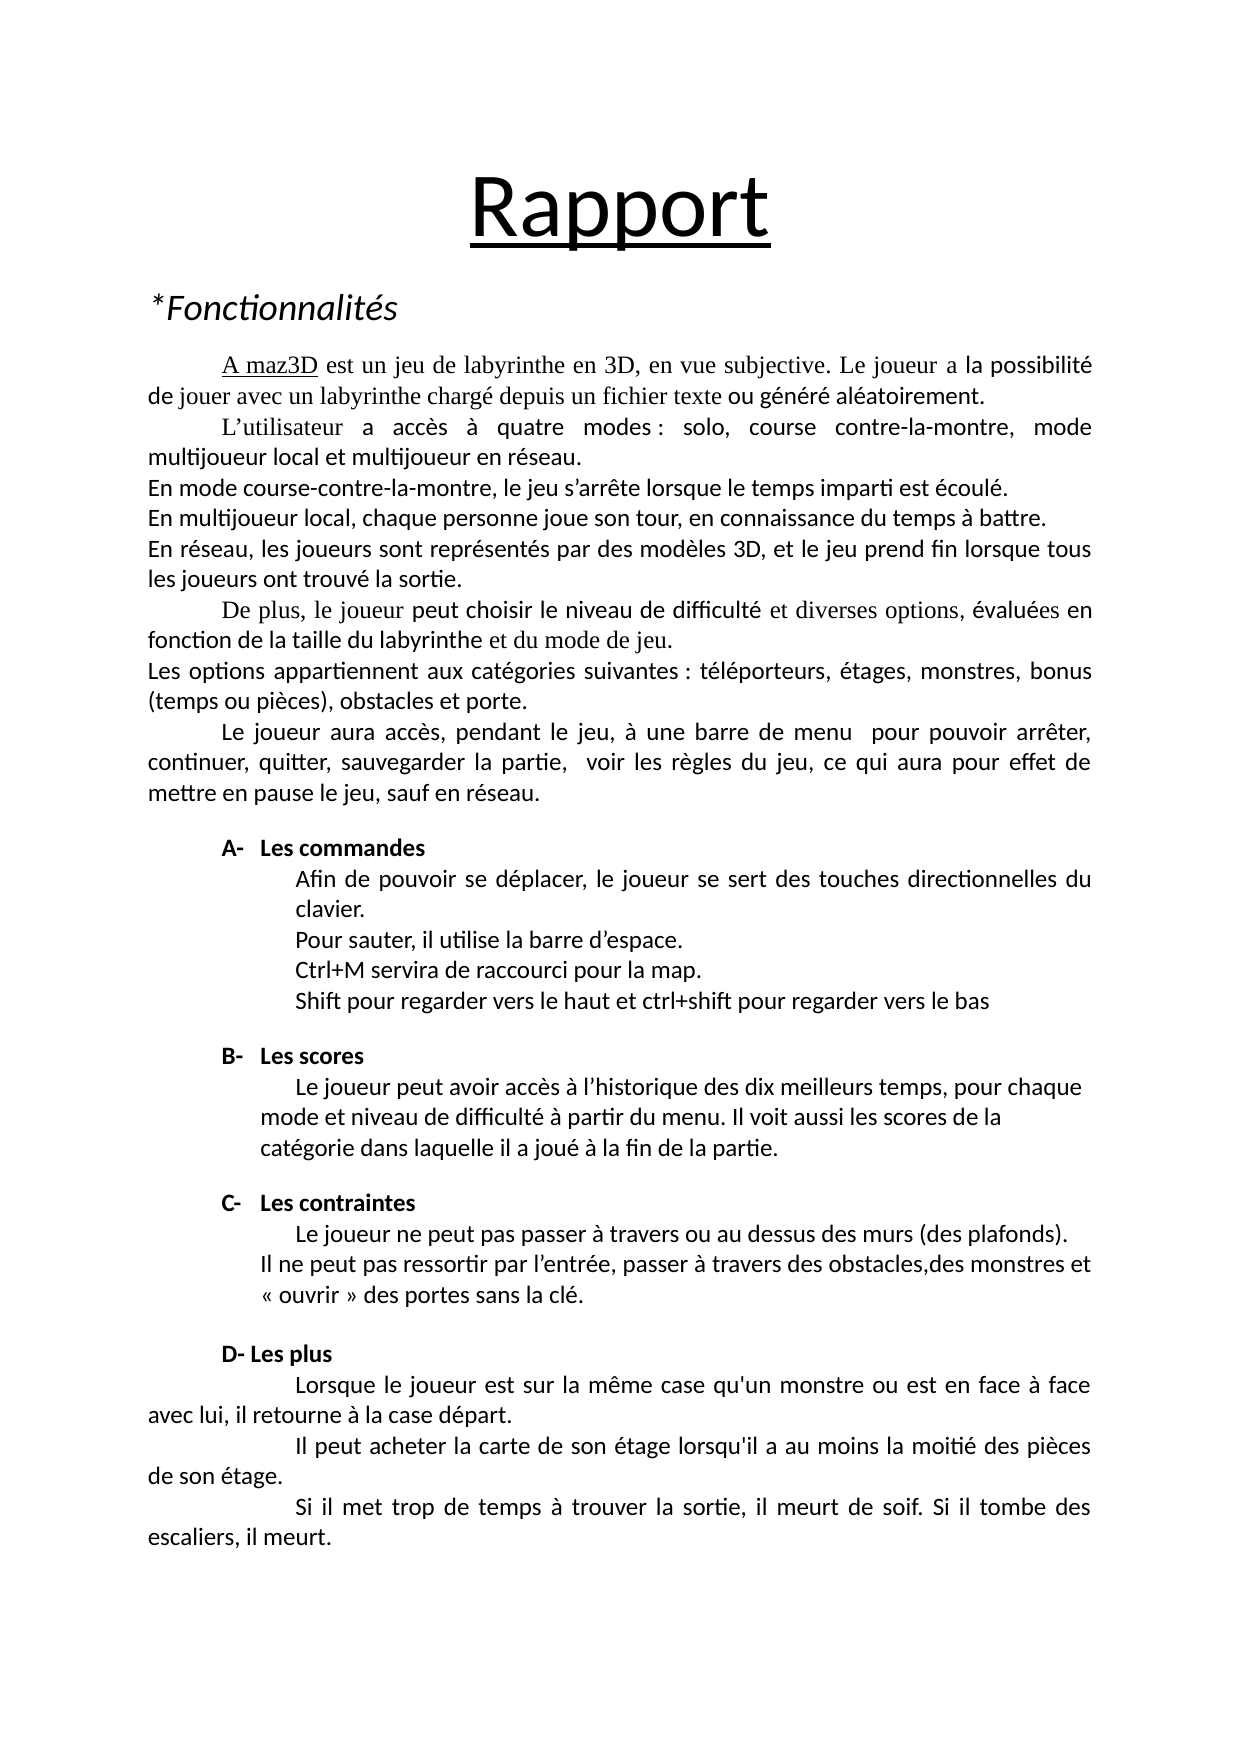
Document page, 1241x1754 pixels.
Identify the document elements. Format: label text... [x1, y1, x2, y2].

text Le joueur aura accès, pendant le jeu, à une barre de menu pour pouvoir arrêter, continuer, quitter, sauvegarder la partie, voir les règles du jeu, ce qui aura pour effet de mettre en pause le jeu, sauf en réseau. [148, 716, 1093, 807]
text Lorsque le joueur est sur la même case qu'un monstre ou est en face à face avec lui, il retourne à la case départ. [148, 1369, 1093, 1430]
subtitle Les scores [221, 1041, 1093, 1071]
text Si il met trop de temps à trouver la sortie, il meurt de soif. Si il tombe des escaliers, il meurt. [148, 1491, 1093, 1552]
text *Fonctionnalités [148, 284, 1093, 330]
text Pour sauter, il utilise la barre d’espace. [221, 924, 1093, 954]
text Rapport [148, 148, 1093, 259]
text Il peut acheter la carte de son étage lorsqu'il a au moins la moitié des pièces de son étage. [148, 1430, 1093, 1491]
text En réseau, les joueurs sont représentés par des modèles 3D, et le jeu prend fin lorsque tous les joueurs ont trouvé la sortie. [148, 533, 1093, 594]
text Afin de pouvoir se déplacer, le joueur se sert des touches directionnelles du clavier. [295, 863, 1093, 924]
text Les options appartiennent aux catégories suivantes : téléporteurs, étages, monstres, bonus (temps ou pièces), obstacles et porte. [148, 655, 1093, 716]
text A maz3D est un jeu de labyrinthe en 3D, en vue subjective. Le joueur a la possibilité de jouer avec un labyrinthe chargé depuis un fichier texte ou généré aléatoirement. [148, 349, 1093, 411]
text Ctrl+M servira de raccourci pour la map. [221, 954, 1093, 985]
text Shift pour regarder vers le haut et ctrl+shift pour regarder vers le bas [221, 985, 1093, 1016]
text D- Les plus [148, 1338, 1093, 1369]
text En multijoueur local, chaque personne joue son tour, en connaissance du temps à battre. [148, 502, 1093, 533]
subtitle Les contraintes [221, 1188, 1093, 1218]
subtitle Les commandes [221, 832, 1093, 863]
text L’utilisateur a accès à quatre modes : solo, course contre-la-montre, mode multijoueur local et multijoueur en réseau. [148, 411, 1093, 472]
text En mode course-contre-la-montre, le jeu s’arrête lorsque le temps imparti est écoulé. [148, 472, 1093, 502]
text Le joueur ne peut pas passer à travers ou au dessus des murs (des plafonds). [260, 1218, 1093, 1249]
text De plus, le joueur peut choisir le niveau de difficulté et diverses options, évaluées en fonction de la taille du labyrinthe et du mode de jeu. [148, 594, 1093, 655]
text Il ne peut pas ressortir par l’entrée, passer à travers des obstacles,des monstres et « ouvrir » des portes sans la clé. [260, 1249, 1093, 1310]
text Le joueur peut avoir accès à l’historique des dix meilleurs temps, pour chaque mode et niveau de difficulté à partir du menu. Il voit aussi les scores de la catégorie dans laquelle il a joué à la fin de la partie. [260, 1071, 1093, 1163]
